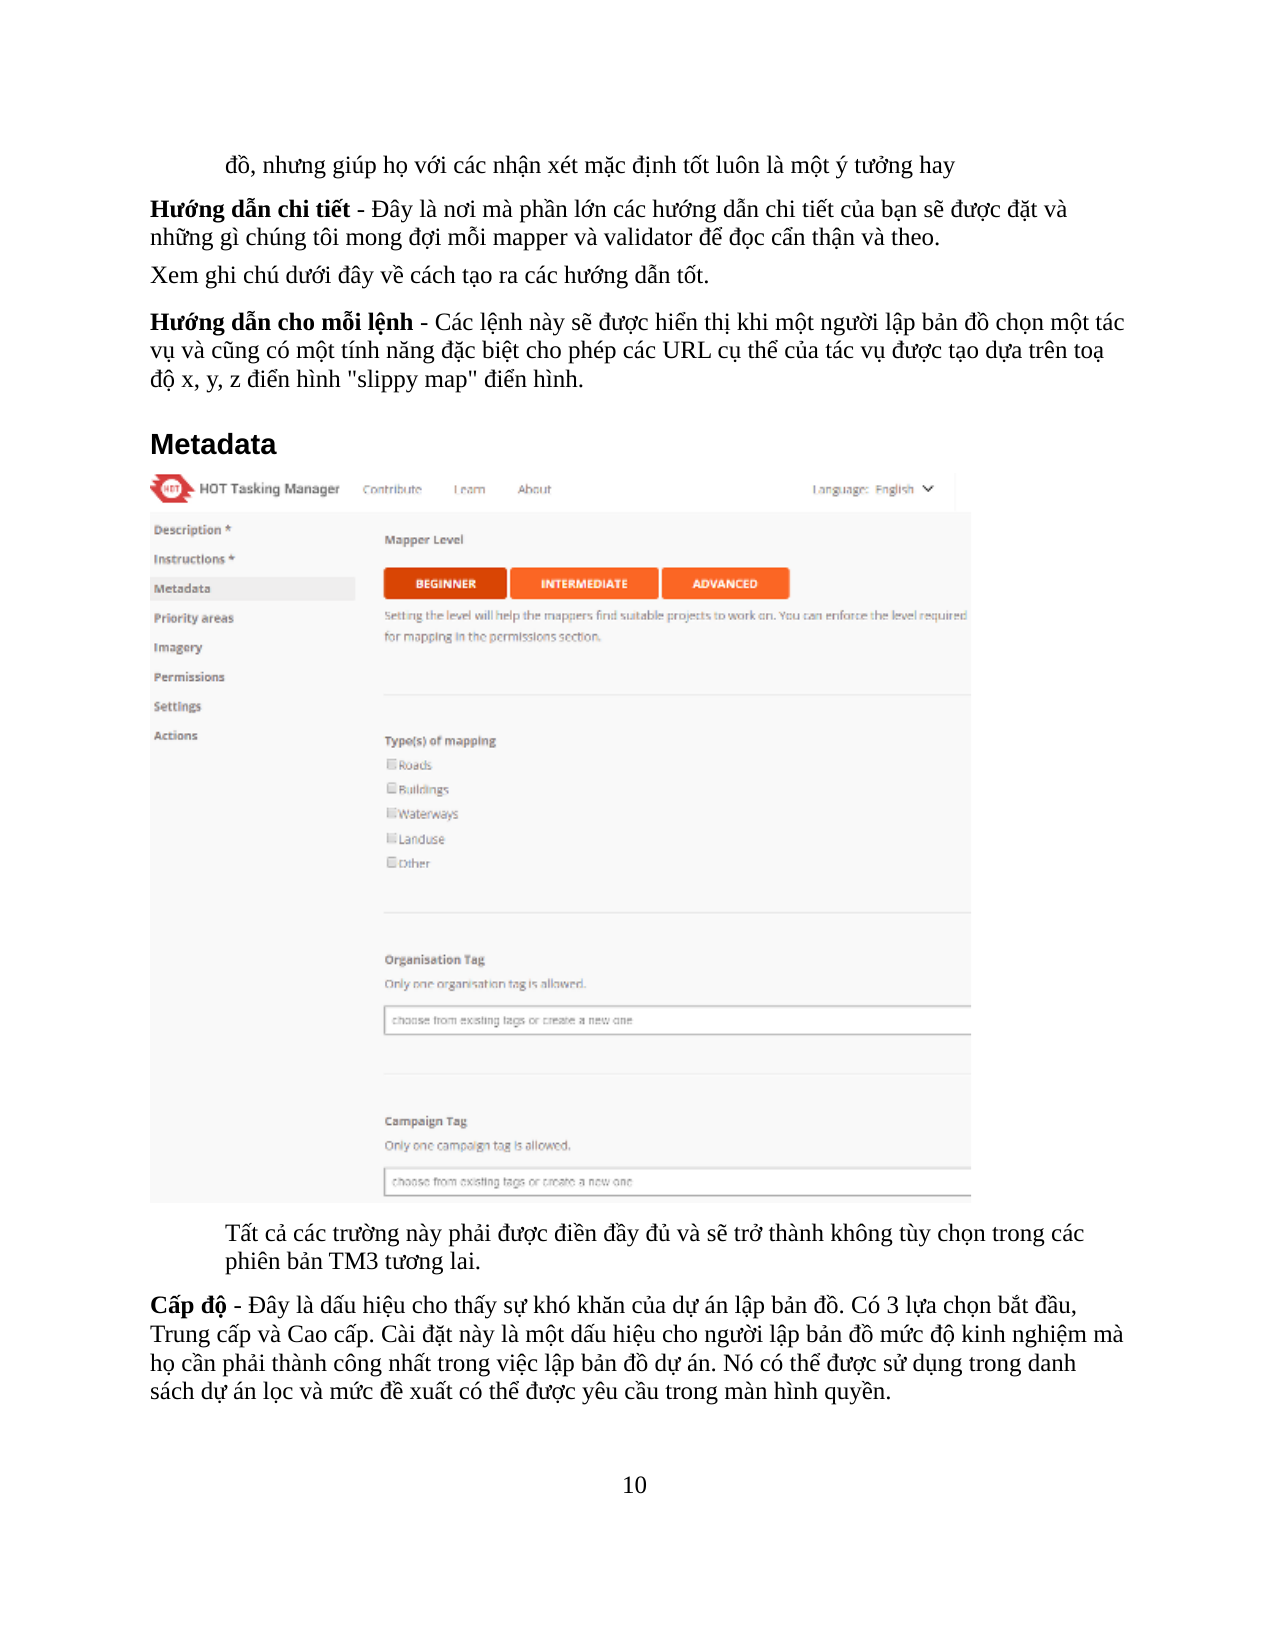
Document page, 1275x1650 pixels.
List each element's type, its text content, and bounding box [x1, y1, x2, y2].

text Hướng dẫn cho mỗi lệnh - Các lệnh này sẽ được hiển thị khi một người lập bản đồ chọn một tác vụ và cũng có một tính năng đặc biệt cho phép các URL cụ thể của tác vụ được tạo dựa trên toạ độ x, y, z điển hình "slippy map" điển hình. [150, 307, 1125, 393]
text Cấp độ - Đây là dấu hiệu cho thấy sự khó khăn của dự án lập bản đồ. Có 3 lựa chọn bắt đầu, Trung cấp và Cao cấp. Cài đặt này là một dấu hiệu cho người lập bản đồ mức độ kinh nghiệm mà họ cần phải thành công nhất trong việc lập bản đồ dự án. Nó có thể được sử dụng trong danh sách dự án lọc và mức đề xuất có thể được yêu cầu trong màn hình quyền. [150, 1290, 1125, 1405]
subtitle Metadata [150, 427, 1125, 461]
picture [150, 473, 972, 1203]
text đồ, nhưng giúp họ với các nhận xét mặc định tốt luôn là một ý tưởng hay [225, 150, 1125, 179]
text Xem ghi chú dưới đây về cách tạo ra các hướng dẫn tốt. [150, 260, 1125, 289]
text Hướng dẫn chi tiết - Đây là nơi mà phần lớn các hướng dẫn chi tiết của bạn sẽ được đặt và những gì chúng tôi mong đợi mỗi mapper và validator để đọc cẩn thận và theo. [150, 194, 1125, 251]
text Tất cả các trường này phải được điền đầy đủ và sẽ trở thành không tùy chọn trong các phiên bản TM3 tương lai. [225, 1218, 1125, 1275]
